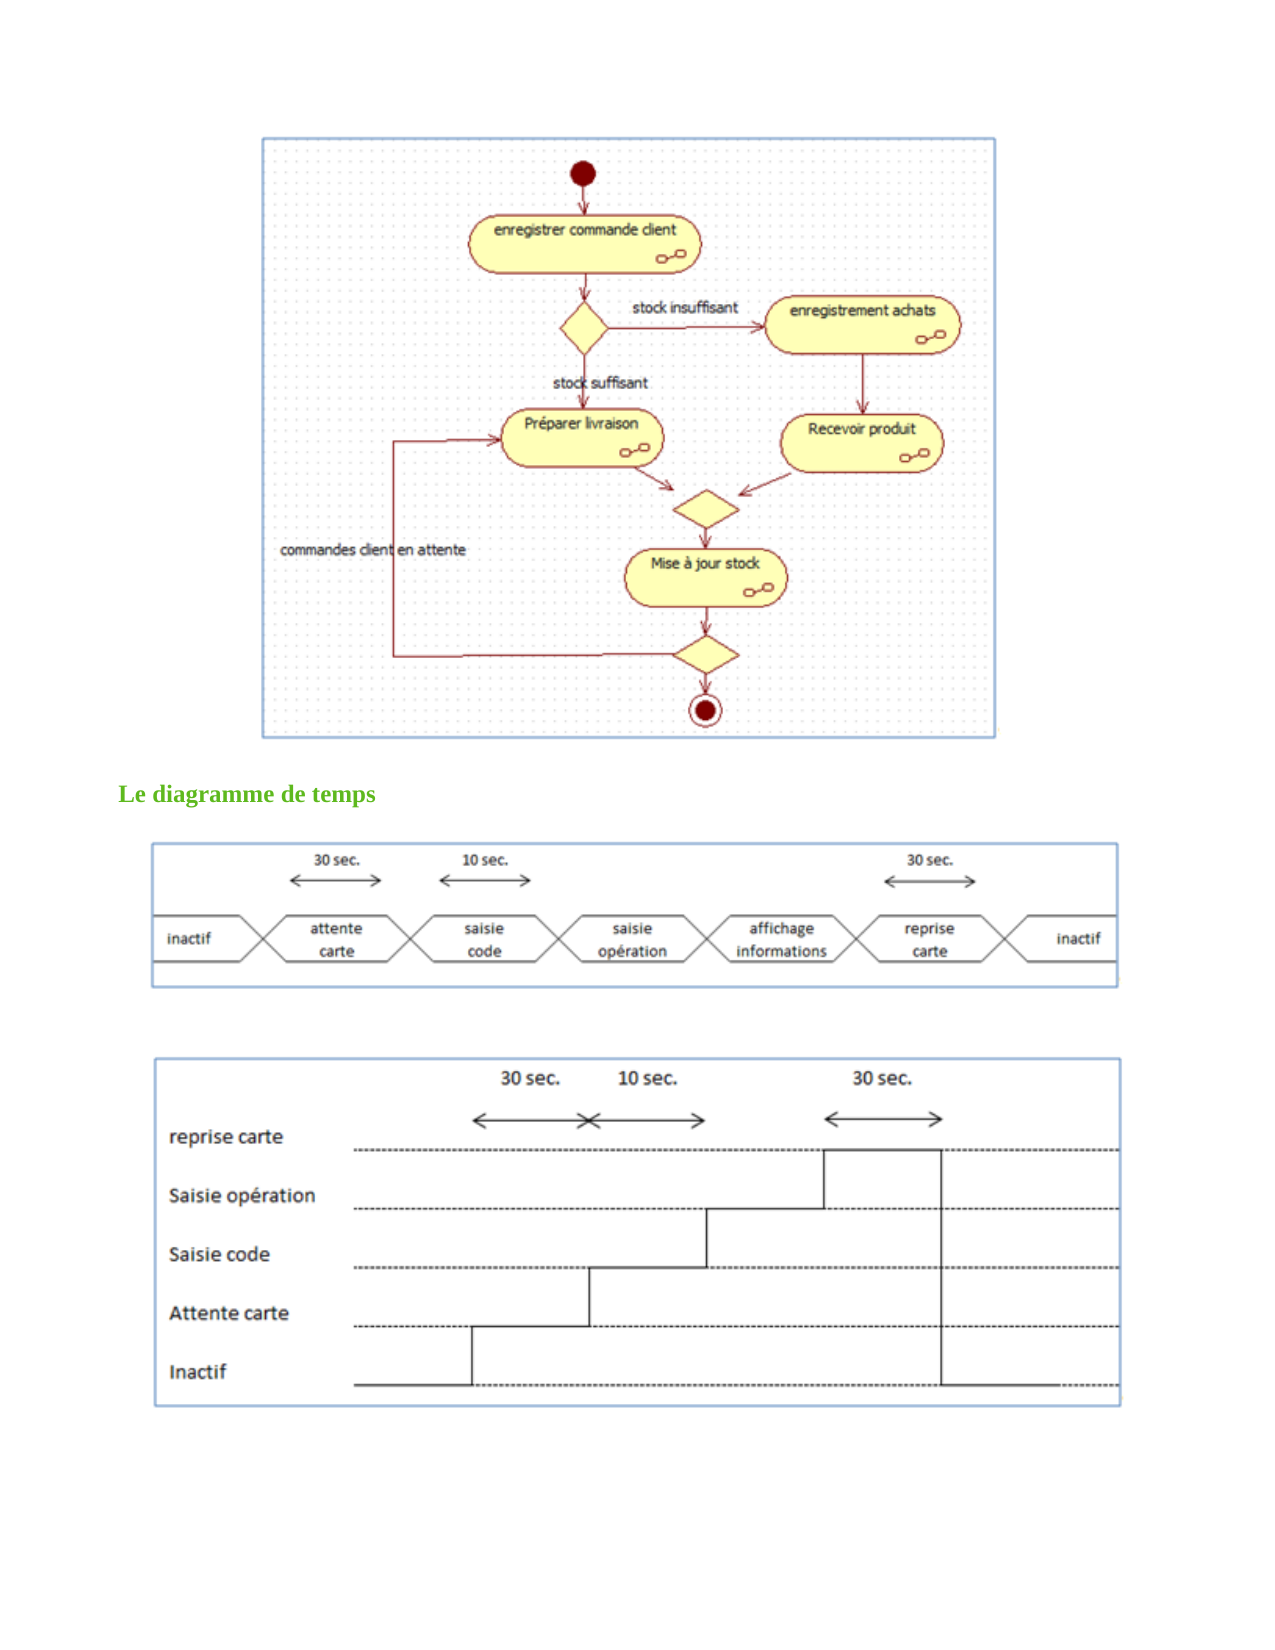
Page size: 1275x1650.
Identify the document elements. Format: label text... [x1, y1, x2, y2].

picture [148, 836, 1127, 992]
text Le diagramme de temps [118, 779, 1157, 808]
picture [260, 131, 1006, 744]
picture [143, 1049, 1133, 1414]
